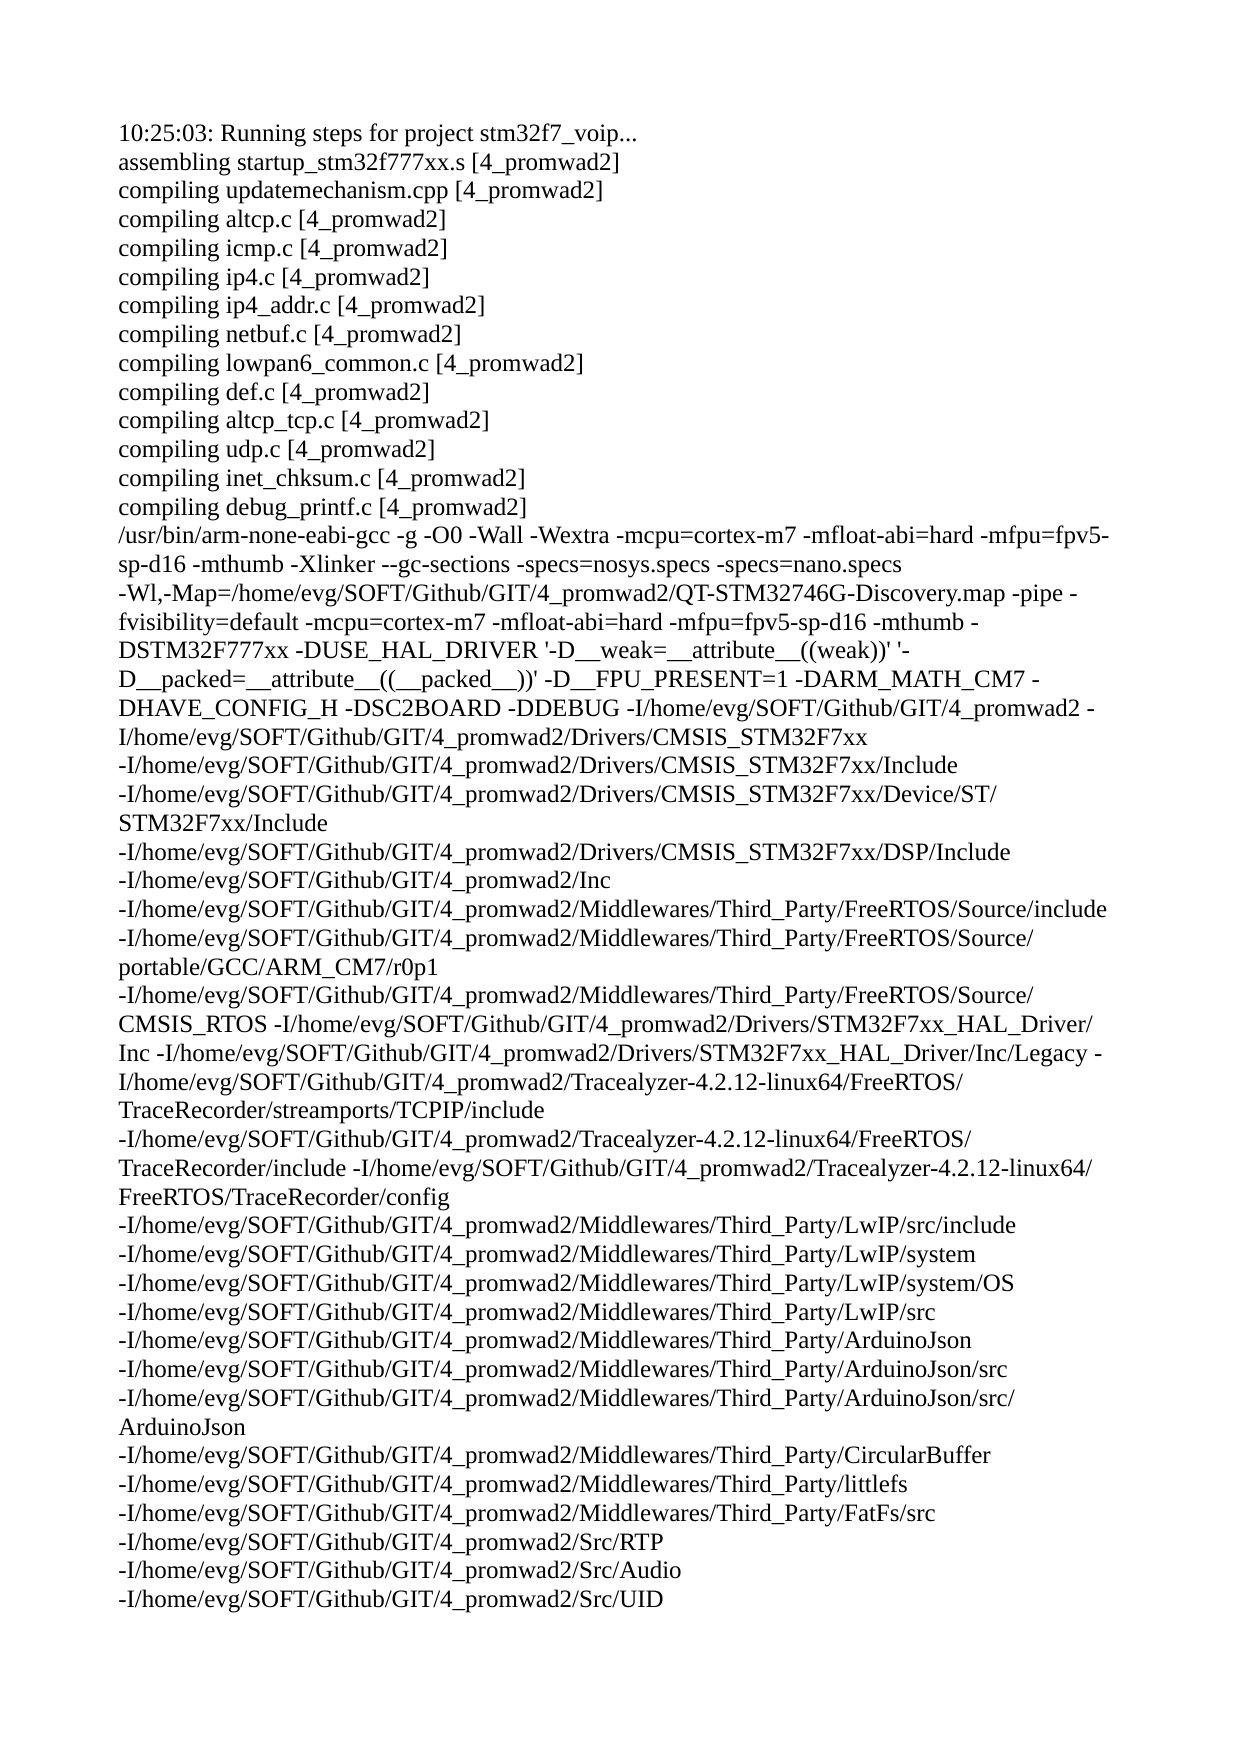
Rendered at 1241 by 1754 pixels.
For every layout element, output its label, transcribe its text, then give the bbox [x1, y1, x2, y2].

text compiling icmp.c [4_promwad2] [118, 233, 1122, 262]
text compiling altcp_tcp.c [4_promwad2] [118, 406, 1122, 434]
text compiling inet_chksum.c [4_promwad2] [118, 463, 1122, 492]
text assembling startup_stm32f777xx.s [4_promwad2] [118, 147, 1122, 176]
text compiling updatemechanism.cpp [4_promwad2] [118, 176, 1122, 204]
text /usr/bin/arm-none-eabi-gcc -g -O0 -Wall -Wextra -mcpu=cortex-m7 -mfloat-abi=hard -mfpu=fpv5-sp-d16 -mthumb -Xlinker --gc-sections -specs=nosys.specs -specs=nano.specs -Wl,-Map=/home/evg/SOFT/Github/GIT/4_promwad2/QT-STM32746G-Discovery.map -pipe -fvisibility=default -mcpu=cortex-m7 -mfloat-abi=hard -mfpu=fpv5-sp-d16 -mthumb -DSTM32F777xx -DUSE_HAL_DRIVER '-D__weak=__attribute__((weak))' '-D__packed=__attribute__((__packed__))' -D__FPU_PRESENT=1 -DARM_MATH_CM7 -DHAVE_CONFIG_H -DSC2BOARD -DDEBUG -I/home/evg/SOFT/Github/GIT/4_promwad2 -I/home/evg/SOFT/Github/GIT/4_promwad2/Drivers/CMSIS_STM32F7xx -I/home/evg/SOFT/Github/GIT/4_promwad2/Drivers/CMSIS_STM32F7xx/Include -I/home/evg/SOFT/Github/GIT/4_promwad2/Drivers/CMSIS_STM32F7xx/Device/ST/STM32F7xx/Include -I/home/evg/SOFT/Github/GIT/4_promwad2/Drivers/CMSIS_STM32F7xx/DSP/Include -I/home/evg/SOFT/Github/GIT/4_promwad2/Inc -I/home/evg/SOFT/Github/GIT/4_promwad2/Middlewares/Third_Party/FreeRTOS/Source/include -I/home/evg/SOFT/Github/GIT/4_promwad2/Middlewares/Third_Party/FreeRTOS/Source/portable/GCC/ARM_CM7/r0p1 -I/home/evg/SOFT/Github/GIT/4_promwad2/Middlewares/Third_Party/FreeRTOS/Source/CMSIS_RTOS -I/home/evg/SOFT/Github/GIT/4_promwad2/Drivers/STM32F7xx_HAL_Driver/Inc -I/home/evg/SOFT/Github/GIT/4_promwad2/Drivers/STM32F7xx_HAL_Driver/Inc/Legacy -I/home/evg/SOFT/Github/GIT/4_promwad2/Tracealyzer-4.2.12-linux64/FreeRTOS/TraceRecorder/streamports/TCPIP/include -I/home/evg/SOFT/Github/GIT/4_promwad2/Tracealyzer-4.2.12-linux64/FreeRTOS/TraceRecorder/include -I/home/evg/SOFT/Github/GIT/4_promwad2/Tracealyzer-4.2.12-linux64/FreeRTOS/TraceRecorder/config -I/home/evg/SOFT/Github/GIT/4_promwad2/Middlewares/Third_Party/LwIP/src/include -I/home/evg/SOFT/Github/GIT/4_promwad2/Middlewares/Third_Party/LwIP/system -I/home/evg/SOFT/Github/GIT/4_promwad2/Middlewares/Third_Party/LwIP/system/OS -I/home/evg/SOFT/Github/GIT/4_promwad2/Middlewares/Third_Party/LwIP/src -I/home/evg/SOFT/Github/GIT/4_promwad2/Middlewares/Third_Party/ArduinoJson -I/home/evg/SOFT/Github/GIT/4_promwad2/Middlewares/Third_Party/ArduinoJson/src -I/home/evg/SOFT/Github/GIT/4_promwad2/Middlewares/Third_Party/ArduinoJson/src/ArduinoJson -I/home/evg/SOFT/Github/GIT/4_promwad2/Middlewares/Third_Party/CircularBuffer -I/home/evg/SOFT/Github/GIT/4_promwad2/Middlewares/Third_Party/littlefs -I/home/evg/SOFT/Github/GIT/4_promwad2/Middlewares/Third_Party/FatFs/src -I/home/evg/SOFT/Github/GIT/4_promwad2/Src/RTP -I/home/evg/SOFT/Github/GIT/4_promwad2/Src/Audio -I/home/evg/SOFT/Github/GIT/4_promwad2/Src/UID [118, 521, 1122, 1613]
text compiling netbuf.c [4_promwad2] [118, 319, 1122, 348]
text compiling ip4_addr.c [4_promwad2] [118, 291, 1122, 319]
text 10:25:03: Running steps for project stm32f7_voip... [118, 118, 1122, 147]
text compiling udp.c [4_promwad2] [118, 434, 1122, 463]
text compiling ip4.c [4_promwad2] [118, 262, 1122, 291]
text compiling debug_printf.c [4_promwad2] [118, 492, 1122, 521]
text compiling altcp.c [4_promwad2] [118, 204, 1122, 233]
text compiling def.c [4_promwad2] [118, 377, 1122, 406]
text compiling lowpan6_common.c [4_promwad2] [118, 348, 1122, 377]
